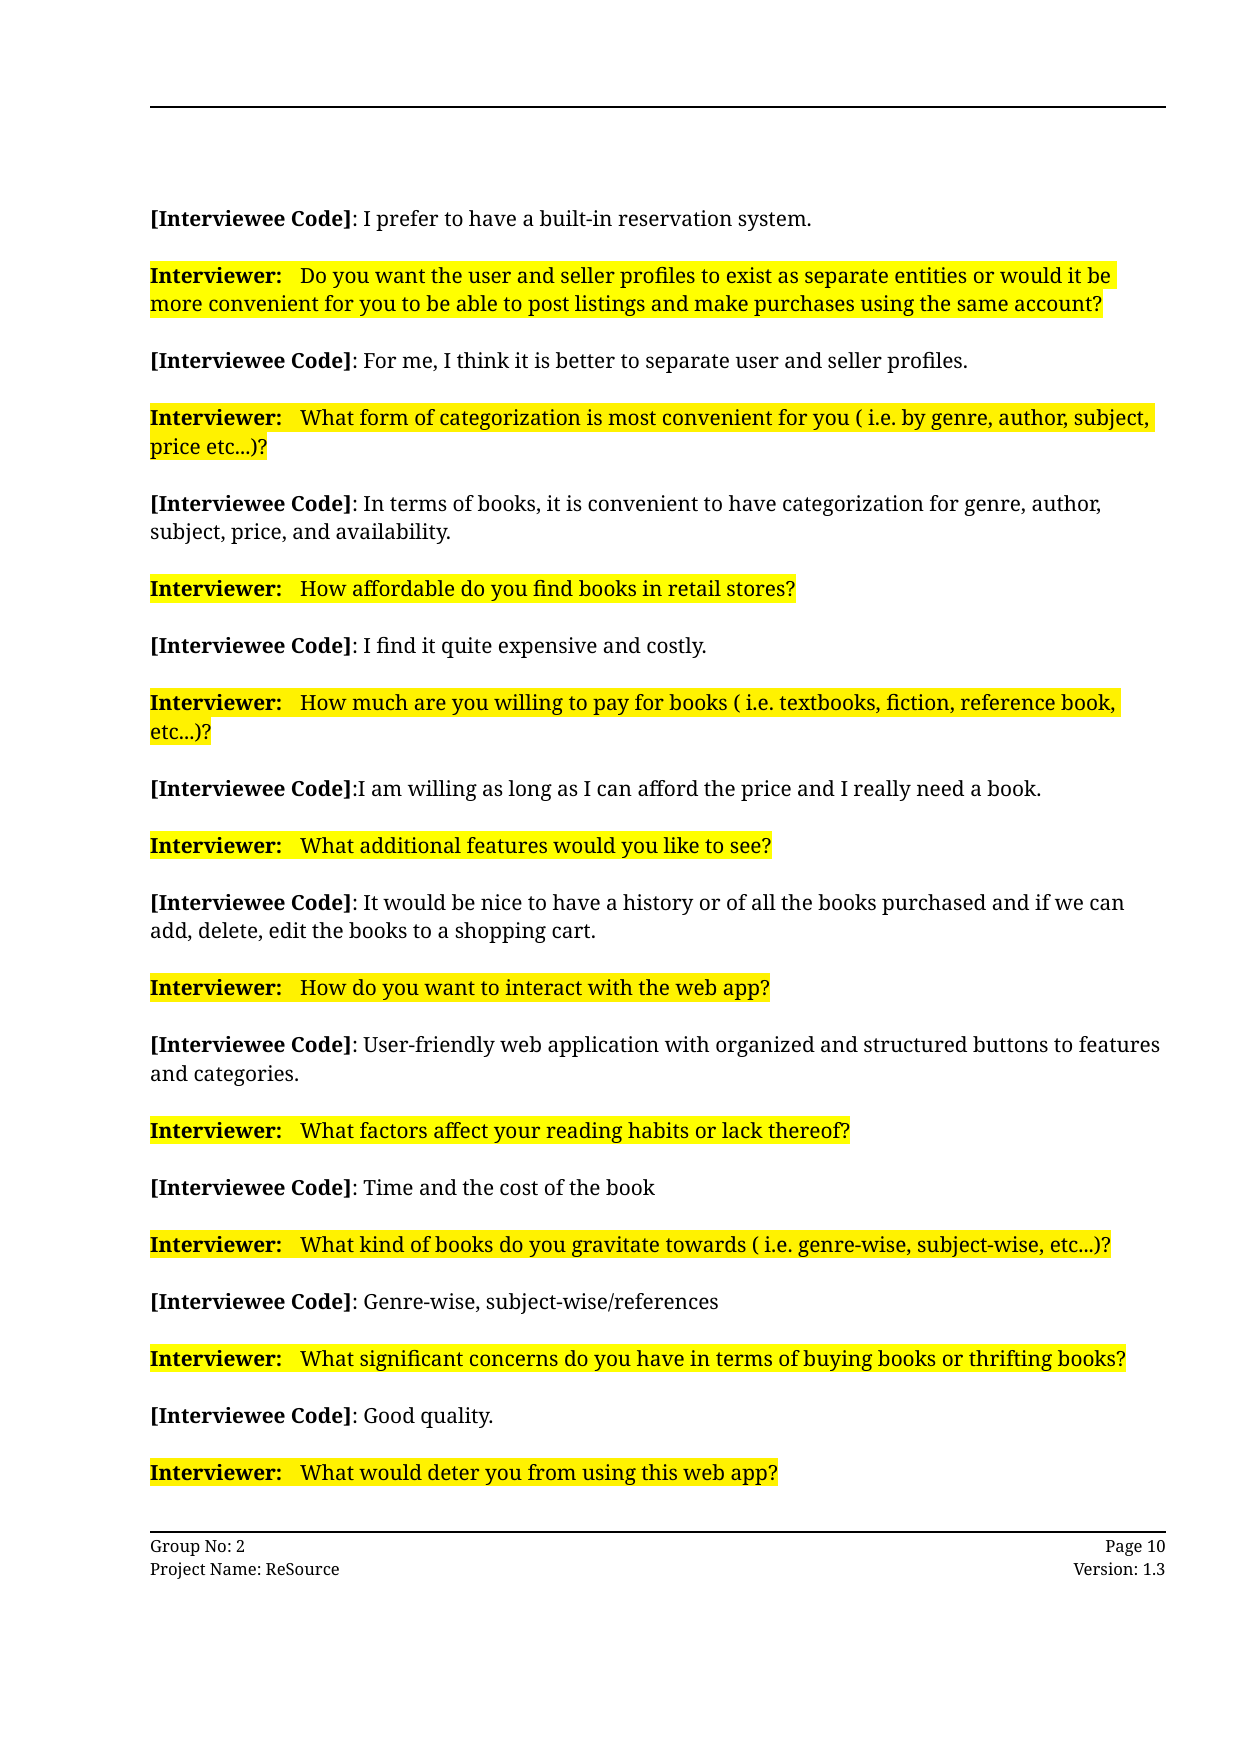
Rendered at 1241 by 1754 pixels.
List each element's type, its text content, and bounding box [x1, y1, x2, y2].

text Interviewer: What significant concerns do you have in terms of buying books or thrifting books? [150, 1344, 1166, 1372]
text Interviewer: How much are you willing to pay for books ( i.e. textbooks, fiction, reference book, etc...)? [150, 688, 1166, 745]
text [Interviewee Code]: For me, I think it is better to separate user and seller profiles. [150, 346, 1166, 375]
text Interviewer: What form of categorization is most convenient for you ( i.e. by genre, author, subject, price etc...)? [150, 403, 1166, 460]
text [Interviewee Code]: I prefer to have a built-in reservation system. [150, 204, 1166, 232]
text [Interviewee Code]: Time and the cost of the book [150, 1173, 1166, 1201]
text Interviewer: What factors affect your reading habits or lack thereof? [150, 1116, 1166, 1144]
text Interviewer: What kind of books do you gravitate towards ( i.e. genre-wise, subject-wise, etc...)? [150, 1230, 1166, 1258]
text [Interviewee Code]: I find it quite expensive and costly. [150, 631, 1166, 660]
text [Interviewee Code]: It would be nice to have a history or of all the books purchased and if we can add, delete, edit the books to a shopping cart. [150, 888, 1166, 945]
text Interviewer: What additional features would you like to see? [150, 831, 1166, 859]
text Interviewer: How do you want to interact with the web app? [150, 973, 1166, 1002]
text Interviewer: Do you want the user and seller profiles to exist as separate entities or would it be more convenient for you to be able to post listings and make purchases using the same account? [150, 261, 1166, 318]
text Interviewer: What would deter you from using this web app? [150, 1458, 1166, 1486]
text [Interviewee Code]: In terms of books, it is convenient to have categorization for genre, author, subject, price, and availability. [150, 489, 1166, 546]
text [Interviewee Code]: User-friendly web application with organized and structured buttons to features and categories. [150, 1031, 1166, 1087]
text [Interviewee Code]: Good quality. [150, 1401, 1166, 1429]
text [Interviewee Code]:I am willing as long as I can afford the price and I really need a book. [150, 774, 1166, 802]
text [Interviewee Code]: Genre-wise, subject-wise/references [150, 1287, 1166, 1316]
text Interviewer: How affordable do you find books in retail stores? [150, 574, 1166, 603]
